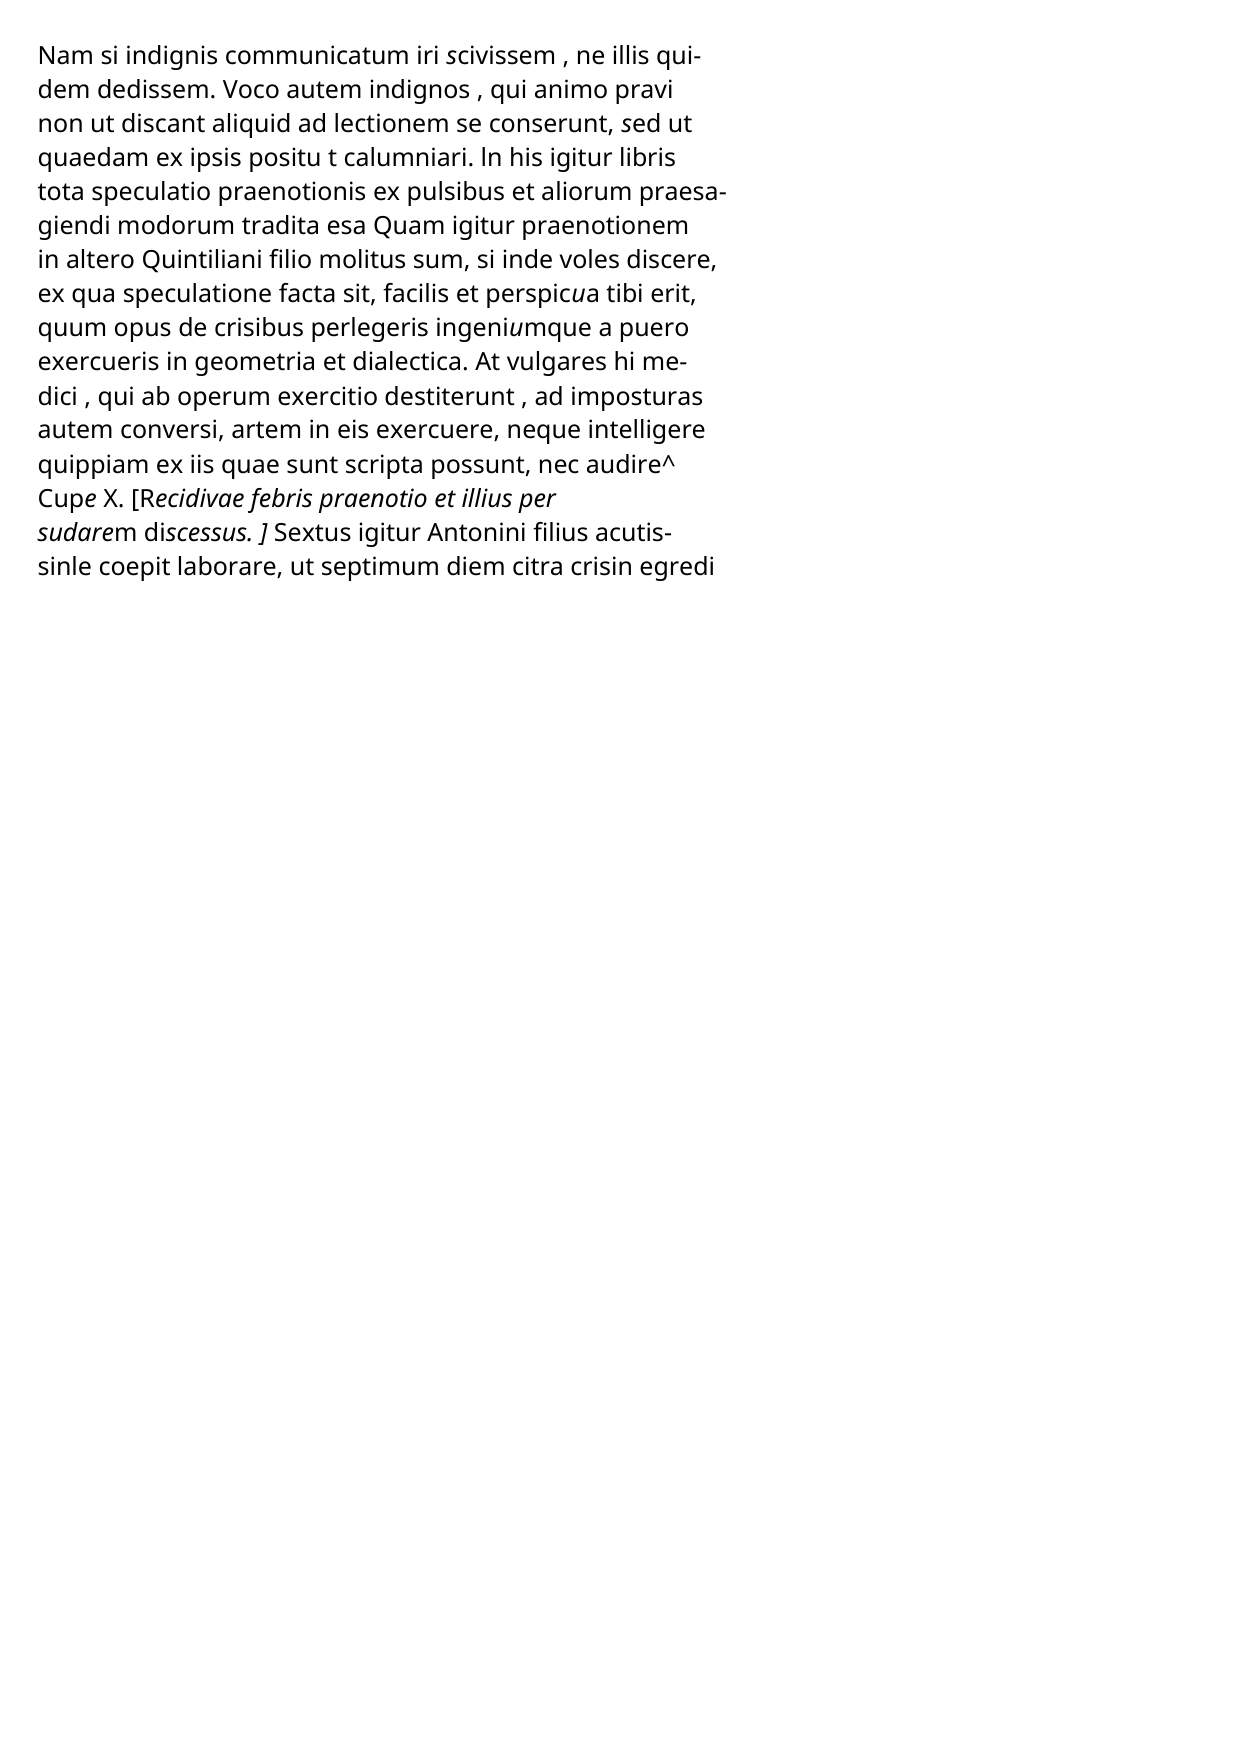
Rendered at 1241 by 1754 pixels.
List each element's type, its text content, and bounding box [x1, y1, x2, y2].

text Cupe X. [Recidivae febris praenotio et illius per sudarem discessus. ] Sextus igitur Antonini filius acutis- sinle coepit laborare, ut septimum diem citra crisin egredi [37, 480, 1203, 582]
text Nam si indignis communicatum iri scivissem , ne illis qui- dem dedissem. Voco autem indignos , qui animo pravi non ut discant aliquid ad lectionem se conserunt, sed ut quaedam ex ipsis positu t calumniari. ln his igitur libris tota speculatio praenotionis ex pulsibus et aliorum praesa- giendi modorum tradita esa Quam igitur praenotionem in altero Quintiliani filio molitus sum, si inde voles discere, ex qua speculatione facta sit, facilis et perspicua tibi erit, quum opus de crisibus perlegeris ingeniumque a puero exercueris in geometria et dialectica. At vulgares hi me- dici , qui ab operum exercitio destiterunt , ad imposturas autem conversi, artem in eis exercuere, neque intelligere quippiam ex iis quae sunt scripta possunt, nec audire^ [37, 37, 1203, 480]
